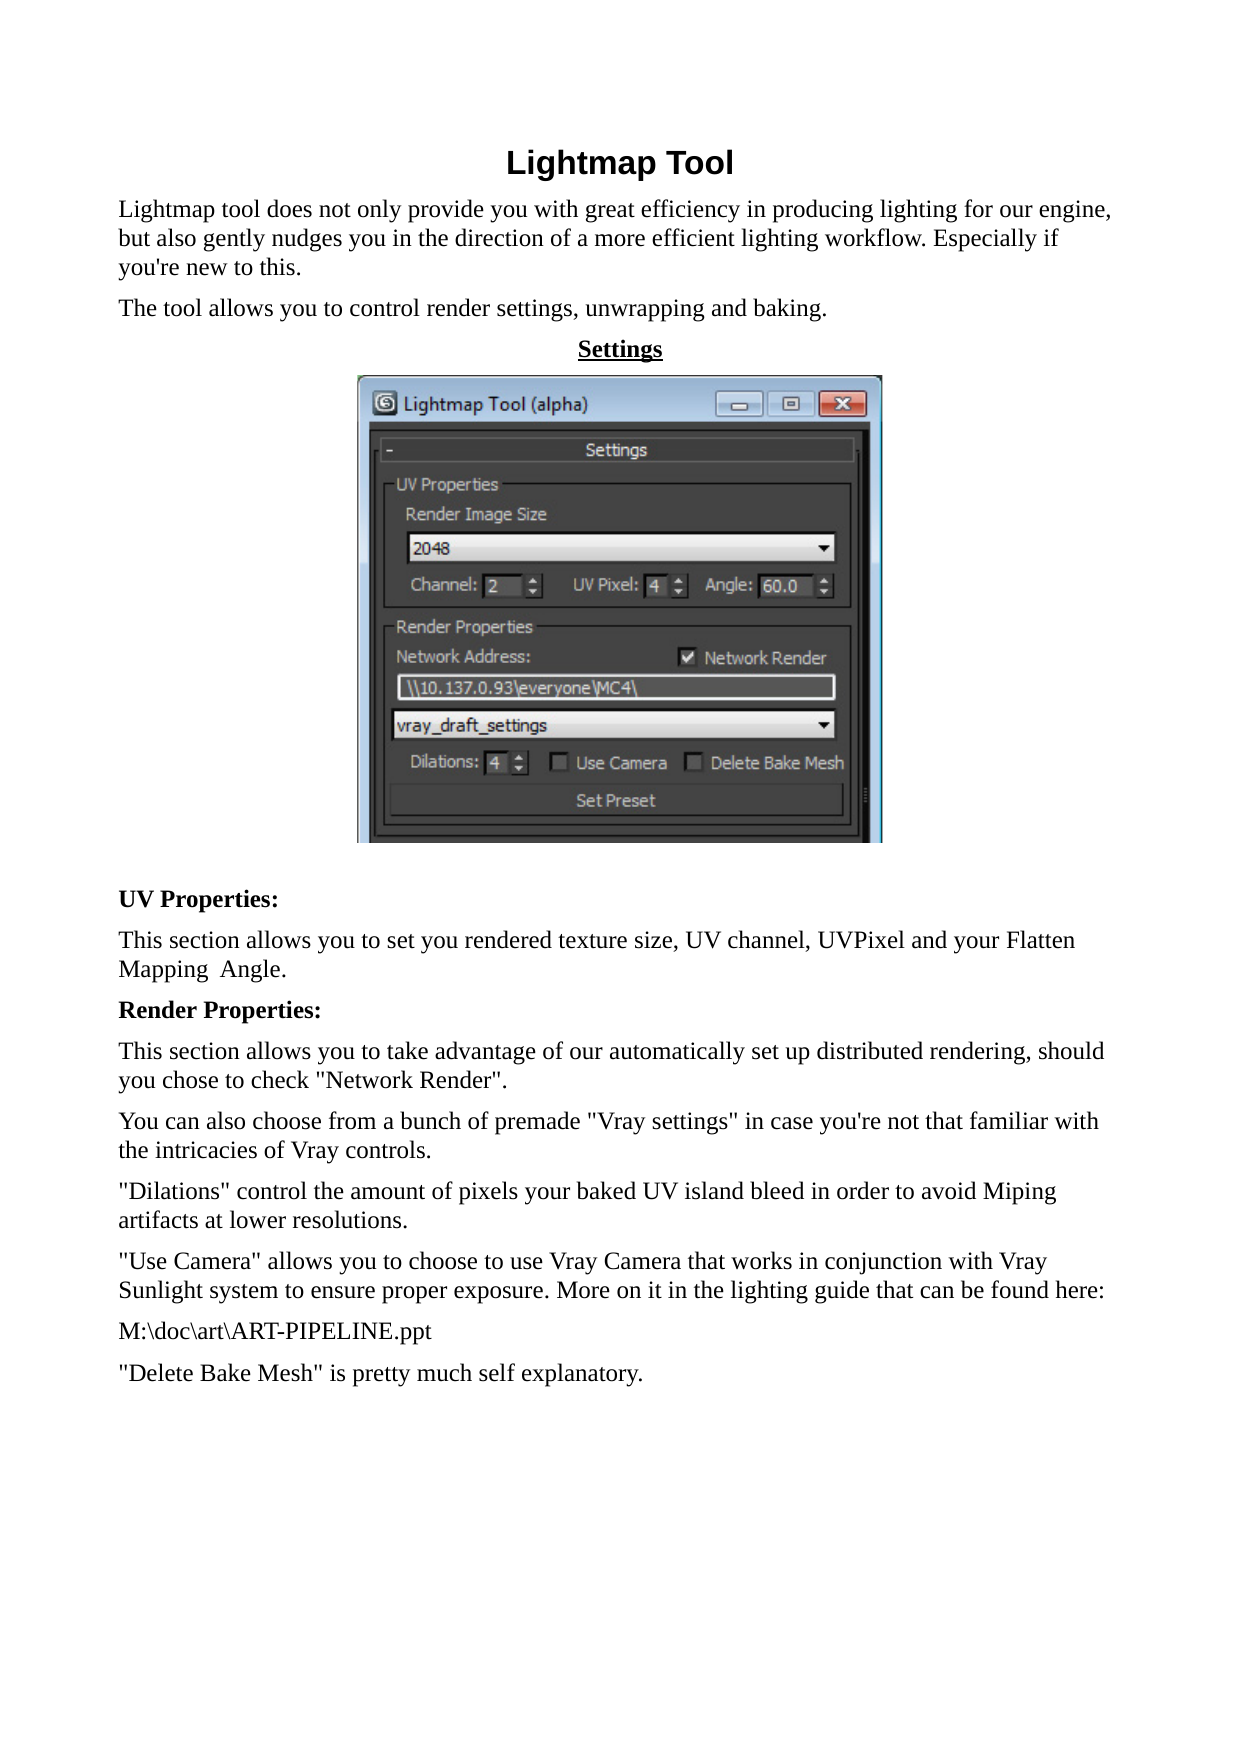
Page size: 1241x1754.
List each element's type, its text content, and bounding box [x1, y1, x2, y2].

picture [357, 375, 883, 843]
text "Delete Bake Mesh" is pretty much self explanatory. [118, 1358, 1122, 1386]
subtitle Lightmap Tool [118, 143, 1122, 182]
text The tool allows you to control render settings, unwrapping and baking. [118, 293, 1122, 322]
text "Use Camera" allows you to choose to use Vray Camera that works in conjunction with Vray Sunlight system to ensure proper exposure. More on it in the lighting guide that can be found here: [118, 1246, 1122, 1304]
text "Dilations" control the amount of pixels your baked UV island bleed in order to avoid Miping artifacts at lower resolutions. [118, 1176, 1122, 1234]
text M:\doc\art\ART-PIPELINE.ppt [118, 1316, 1122, 1345]
text Lightmap tool does not only provide you with great efficiency in producing lighting for our engine, but also gently nudges you in the direction of a more efficient lighting workflow. Especially if you're new to this. [118, 194, 1122, 281]
text UV Properties: [118, 884, 1122, 913]
text Render Properties: [118, 995, 1122, 1024]
text Settings [118, 334, 1122, 363]
text This section allows you to set you rendered texture size, UV channel, UVPixel and your Flatten Mapping Angle. [118, 925, 1122, 983]
text This section allows you to take advantage of our automatically set up distributed rendering, should you chose to check "Network Render". [118, 1036, 1122, 1094]
text You can also choose from a bunch of premade "Vray settings" in case you're not that familiar with the intricacies of Vray controls. [118, 1106, 1122, 1164]
